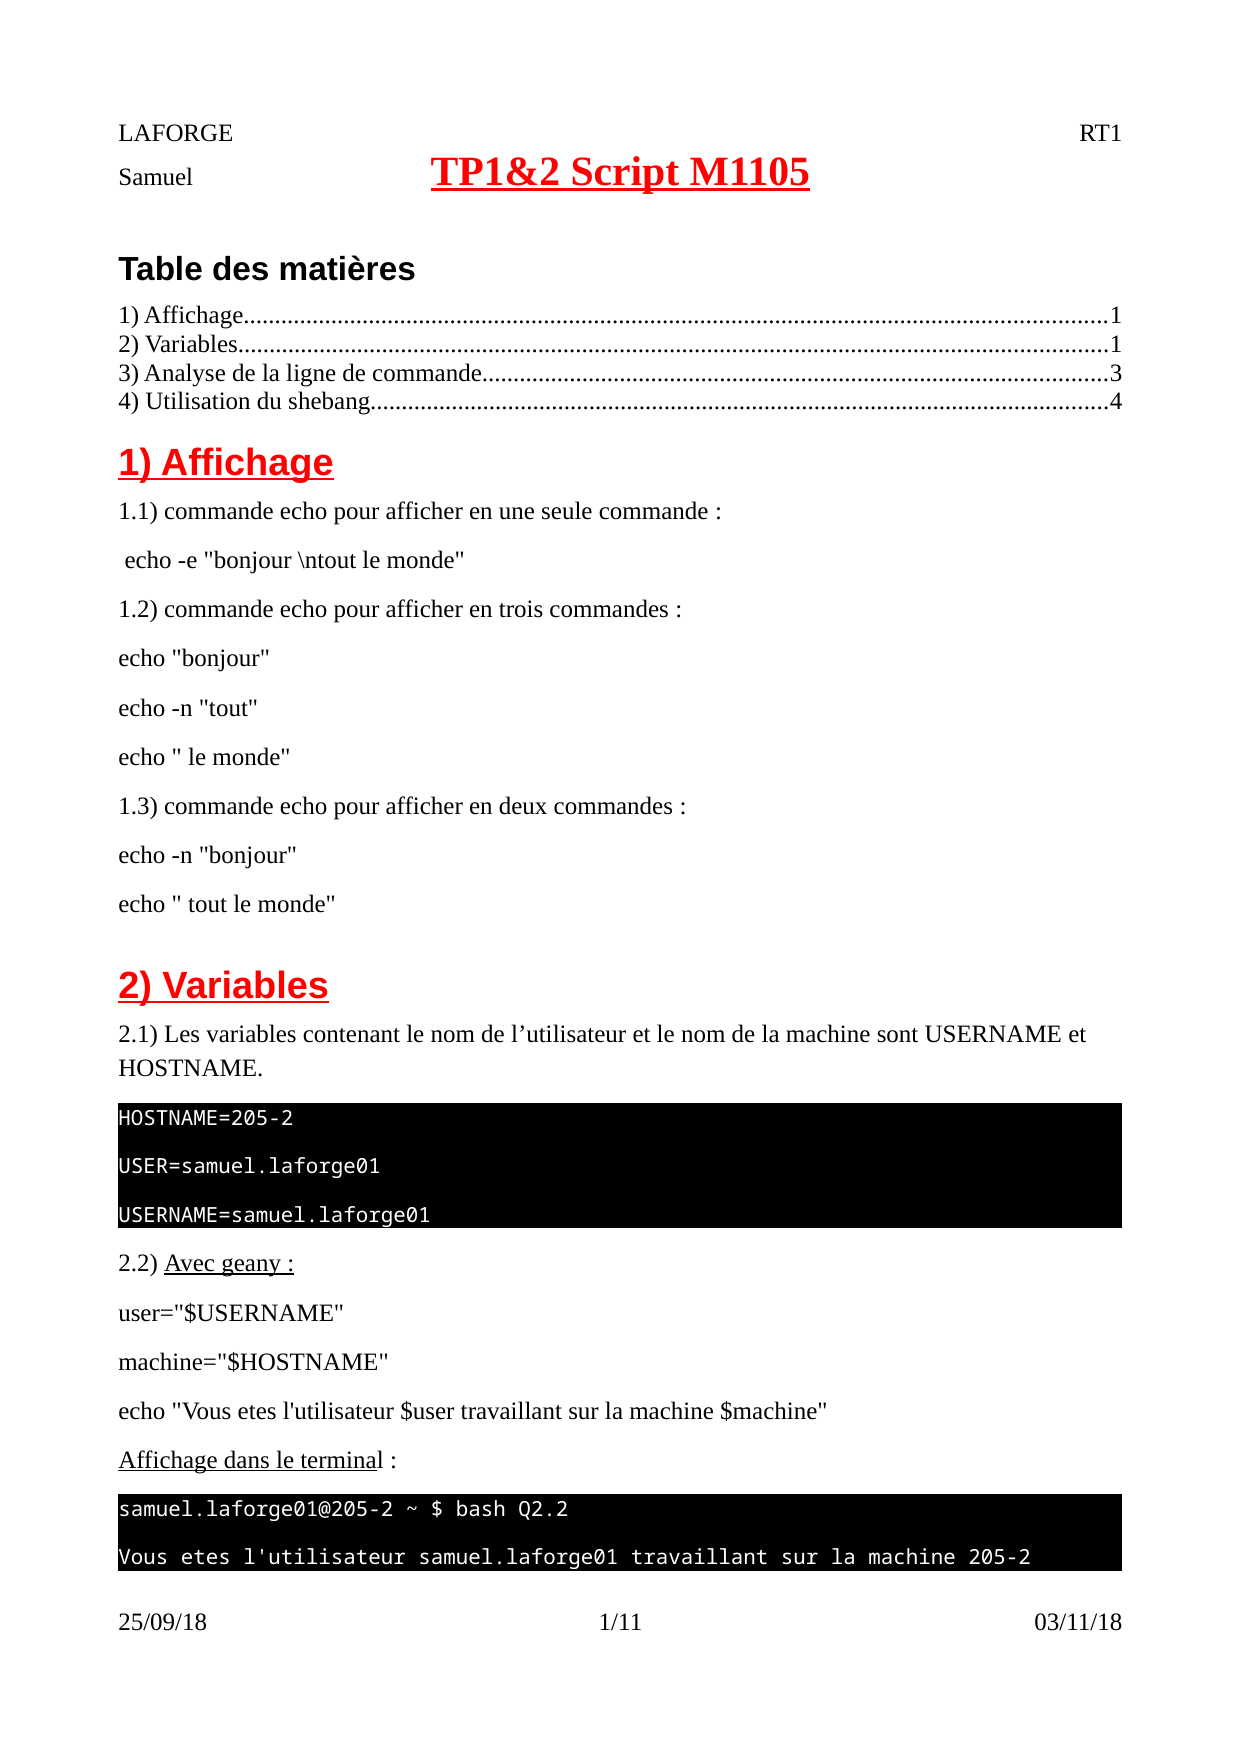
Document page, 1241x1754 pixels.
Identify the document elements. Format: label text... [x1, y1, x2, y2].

text echo "bonjour" [118, 643, 1122, 672]
text echo " tout le monde" [118, 889, 1122, 918]
text 1.2) commande echo pour afficher en trois commandes : [118, 594, 1122, 623]
subtitle 2) Variables [118, 963, 1122, 1007]
text 2.1) Les variables contenant le nom de l’utilisateur et le nom de la machine sont USERNAME et HOSTNAME. [118, 1019, 1122, 1082]
text 2) Variables 1 [118, 329, 1122, 358]
text USER=samuel.laforge01 [118, 1151, 1122, 1180]
text 2.2) Avec geany : [118, 1248, 1122, 1277]
text USERNAME=samuel.laforge01 [118, 1200, 1122, 1228]
text user="$USERNAME" [118, 1298, 1122, 1326]
text samuel.laforge01@205-2 ~ $ bash Q2.2 [118, 1494, 1122, 1522]
text HOSTNAME=205-2 [118, 1103, 1122, 1131]
text 4) Utilisation du shebang 4 [118, 386, 1122, 415]
text echo "Vous etes l'utilisateur $user travaillant sur la machine $machine" [118, 1396, 1122, 1424]
text echo -n "tout" [118, 693, 1122, 721]
text 1.1) commande echo pour afficher en une seule commande : [118, 496, 1122, 525]
text Vous etes l'utilisateur samuel.laforge01 travaillant sur la machine 205-2 [118, 1542, 1122, 1571]
subtitle Table des matières [118, 249, 1122, 288]
subtitle 1) Affichage [118, 440, 1122, 484]
text 3) Analyse de la ligne de commande 3 [118, 358, 1122, 386]
text Affichage dans le terminal : [118, 1445, 1122, 1473]
text echo " le monde" [118, 742, 1122, 770]
text echo -n "bonjour" [118, 840, 1122, 868]
text echo -e "bonjour \ntout le monde" [118, 545, 1122, 574]
text 1) Affichage 1 [118, 300, 1122, 329]
text machine="$HOSTNAME" [118, 1347, 1122, 1375]
text 1.3) commande echo pour afficher en deux commandes : [118, 791, 1122, 819]
